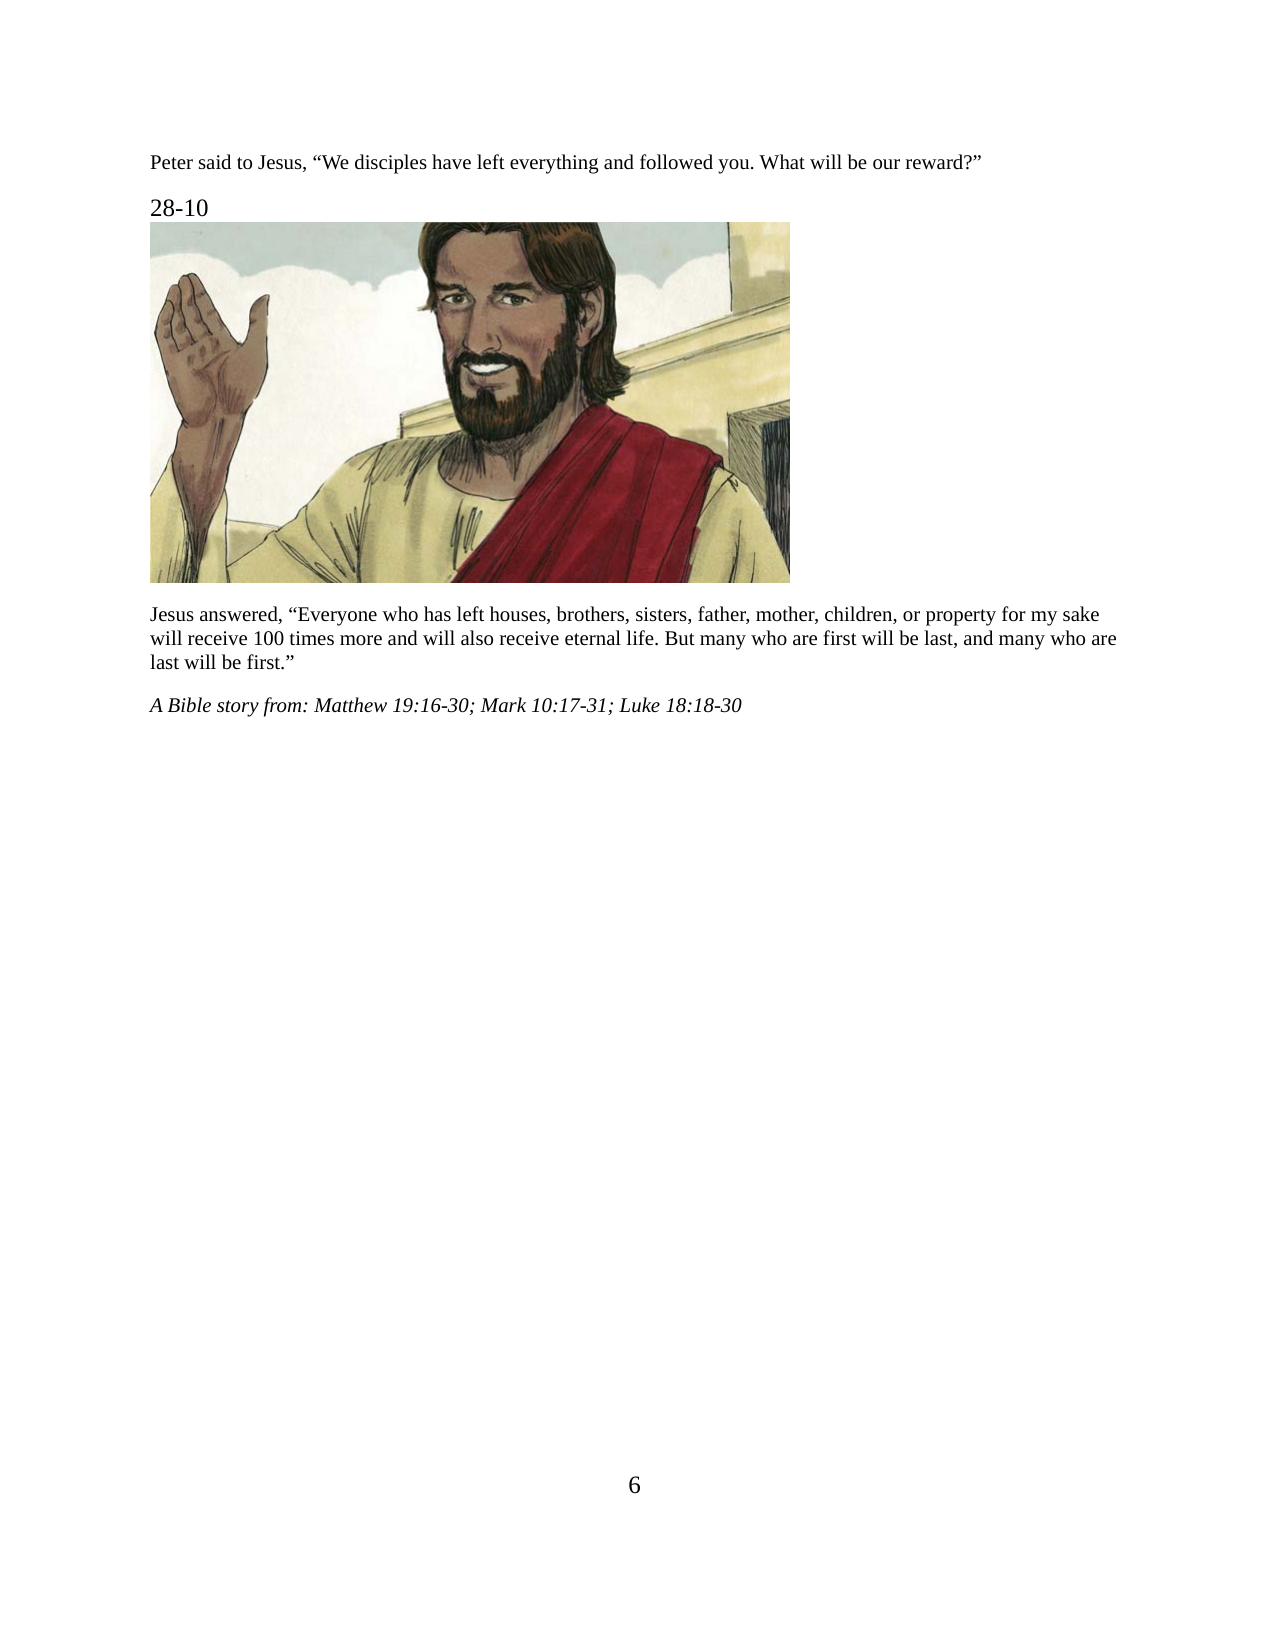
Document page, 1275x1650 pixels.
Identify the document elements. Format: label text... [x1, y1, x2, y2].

text Jesus answered, “Everyone who has left houses, brothers, sisters, father, mother, children, or property for my sake will receive 100 times more and will also receive eternal life. But many who are first will be last, and many who are last will be first.” [150, 602, 1125, 674]
picture [150, 222, 790, 583]
text Peter said to Jesus, “We disciples have left everything and followed you. What will be our reward?” [150, 150, 1125, 174]
text A Bible story from: Matthew 19:16-30; Mark 10:17-31; Luke 18:18-30 [150, 693, 1125, 717]
subtitle 28-10 [150, 193, 1125, 222]
